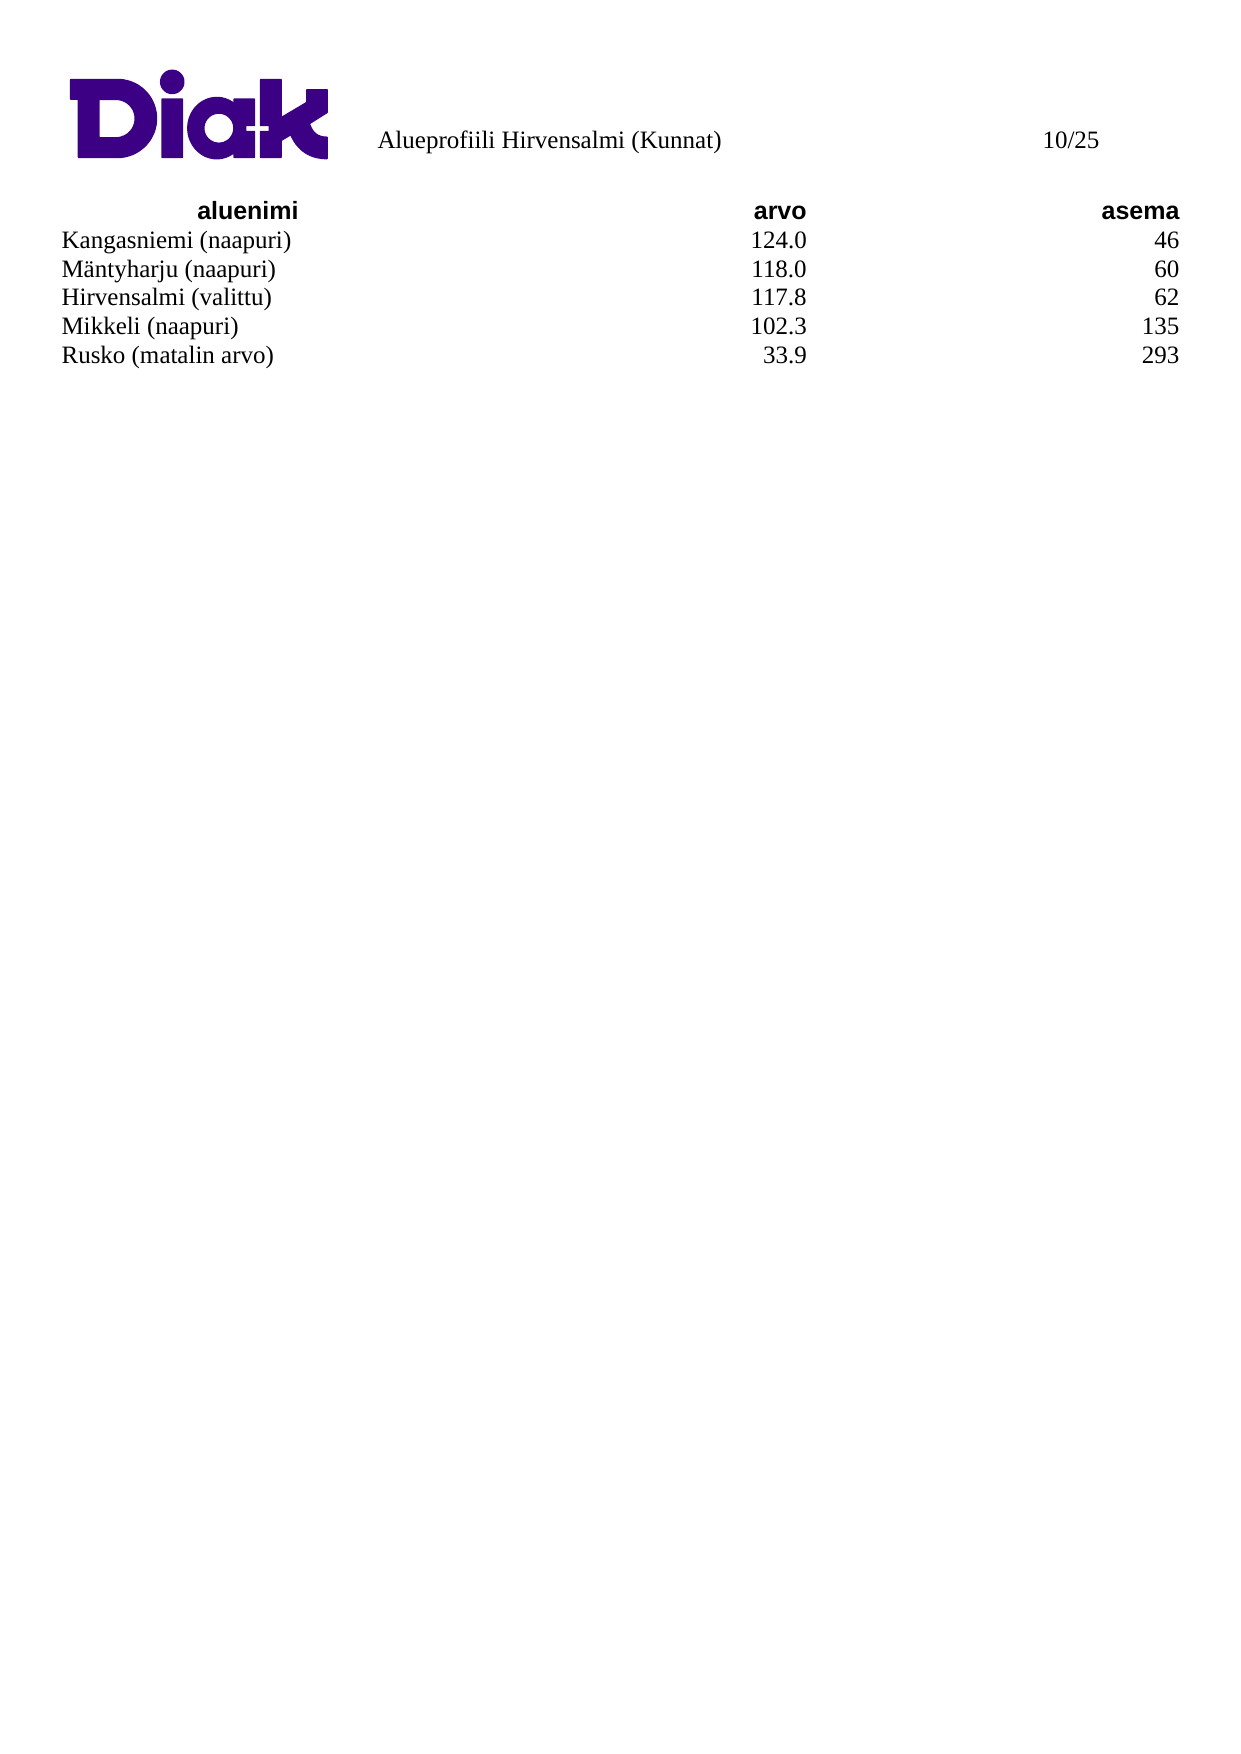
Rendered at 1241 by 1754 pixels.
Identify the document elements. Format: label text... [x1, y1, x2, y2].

table_header arvo [434, 196, 806, 225]
table_cell Kangasniemi (naapuri) [61, 225, 434, 254]
table_cell 135 [806, 311, 1179, 340]
table_cell Hirvensalmi (valittu) [61, 283, 434, 311]
table_header asema [806, 196, 1179, 225]
table_cell Mäntyharju (naapuri) [61, 254, 434, 282]
table_cell 293 [806, 340, 1179, 369]
table_cell 117.8 [434, 283, 806, 311]
table_cell 46 [806, 225, 1179, 254]
table_cell Mikkeli (naapuri) [61, 311, 434, 340]
table_cell Rusko (matalin arvo) [61, 340, 434, 369]
table_cell 60 [806, 254, 1179, 282]
table_cell 62 [806, 283, 1179, 311]
table_cell 33.9 [434, 340, 806, 369]
table_header aluenimi [61, 196, 434, 225]
table_cell 102.3 [434, 311, 806, 340]
table_cell 124.0 [434, 225, 806, 254]
table_cell 118.0 [434, 254, 806, 282]
